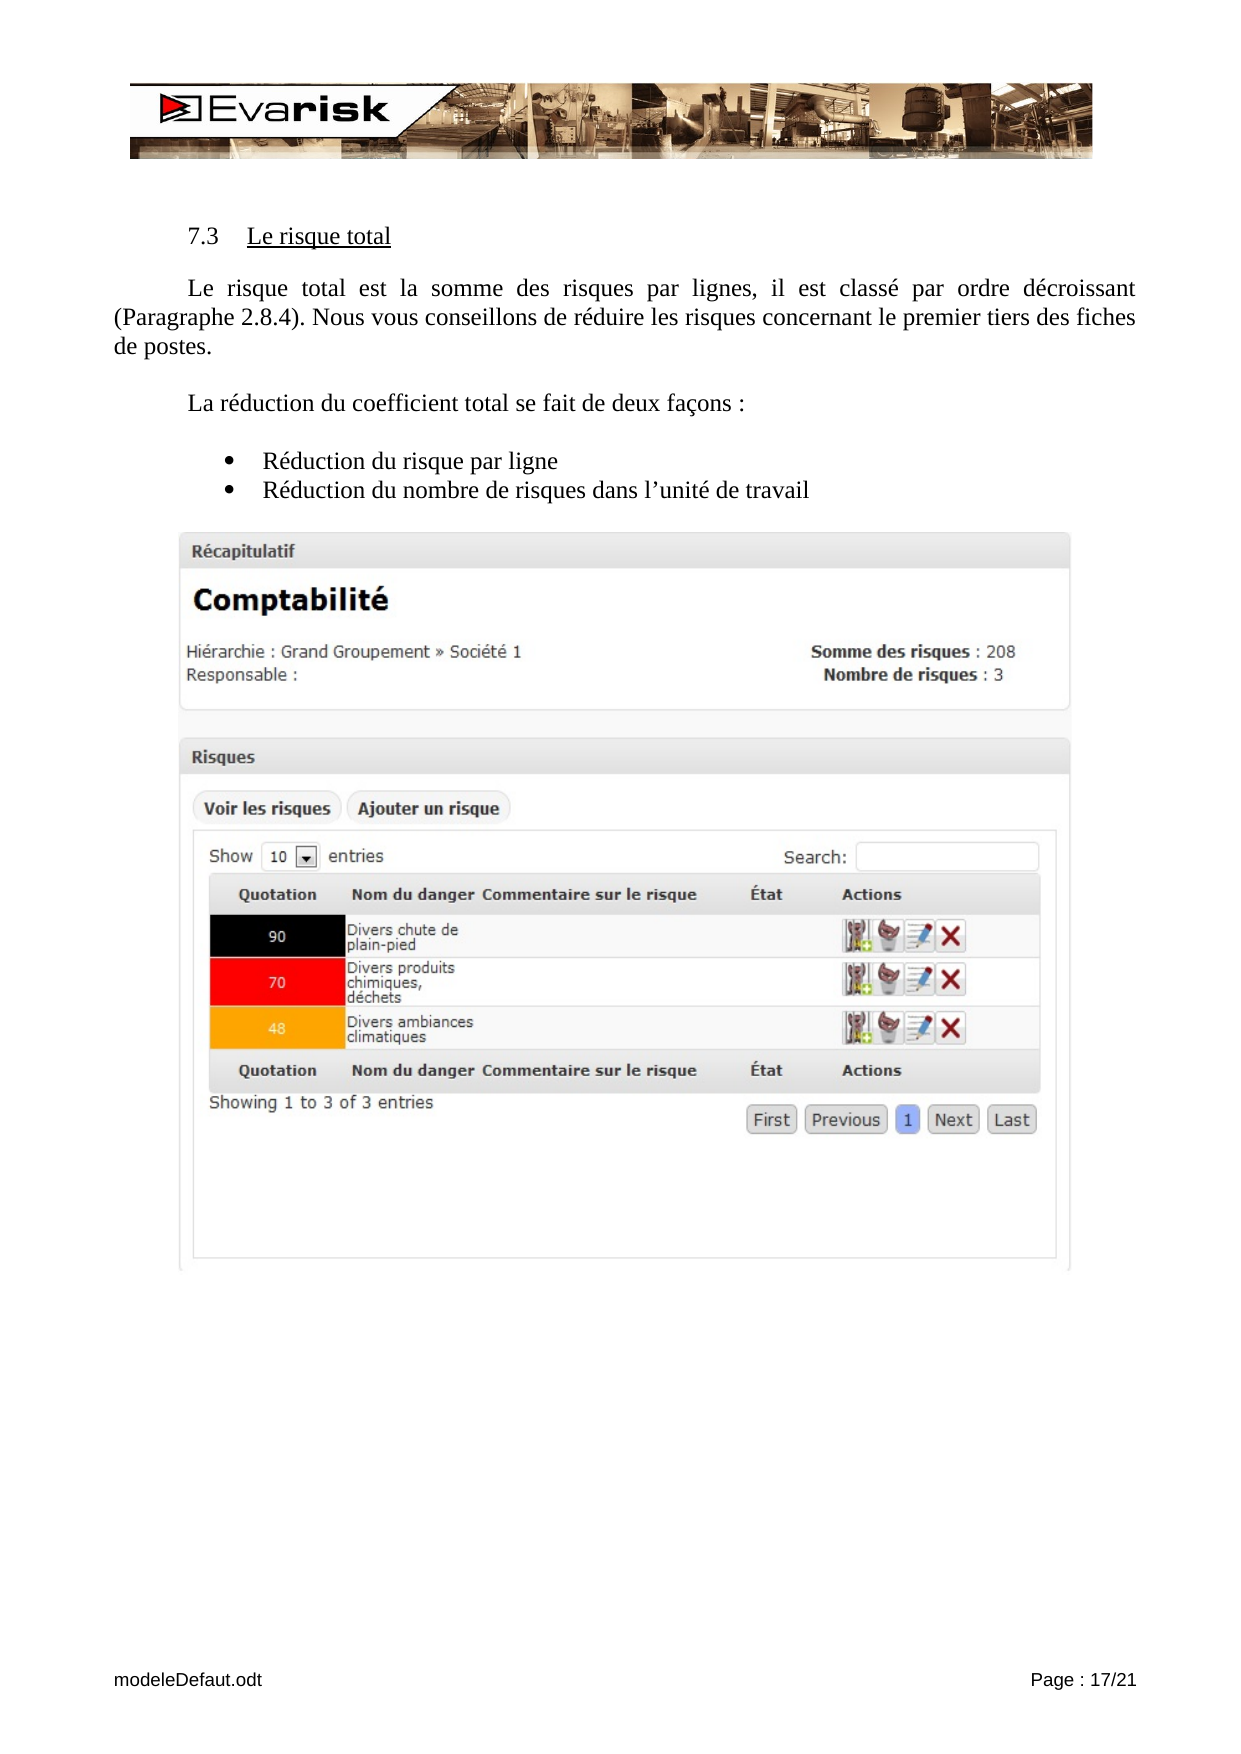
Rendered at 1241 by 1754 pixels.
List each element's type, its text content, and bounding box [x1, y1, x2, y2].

subtitle Le risque total [187, 221, 1137, 250]
text Le risque total est la somme des risques par lignes, il est classé par ordre décroissant (Paragraphe 2.8.4). Nous vous conseillons de réduire les risques concernant le premier tiers des fiches de postes. [114, 273, 1137, 360]
list Réduction du nombre de risques dans l’unité de travail [225, 475, 1137, 503]
list Réduction du risque par ligne [225, 446, 1137, 475]
text La réduction du coefficient total se fait de deux façons : [114, 388, 1137, 417]
picture [178, 532, 1073, 1275]
